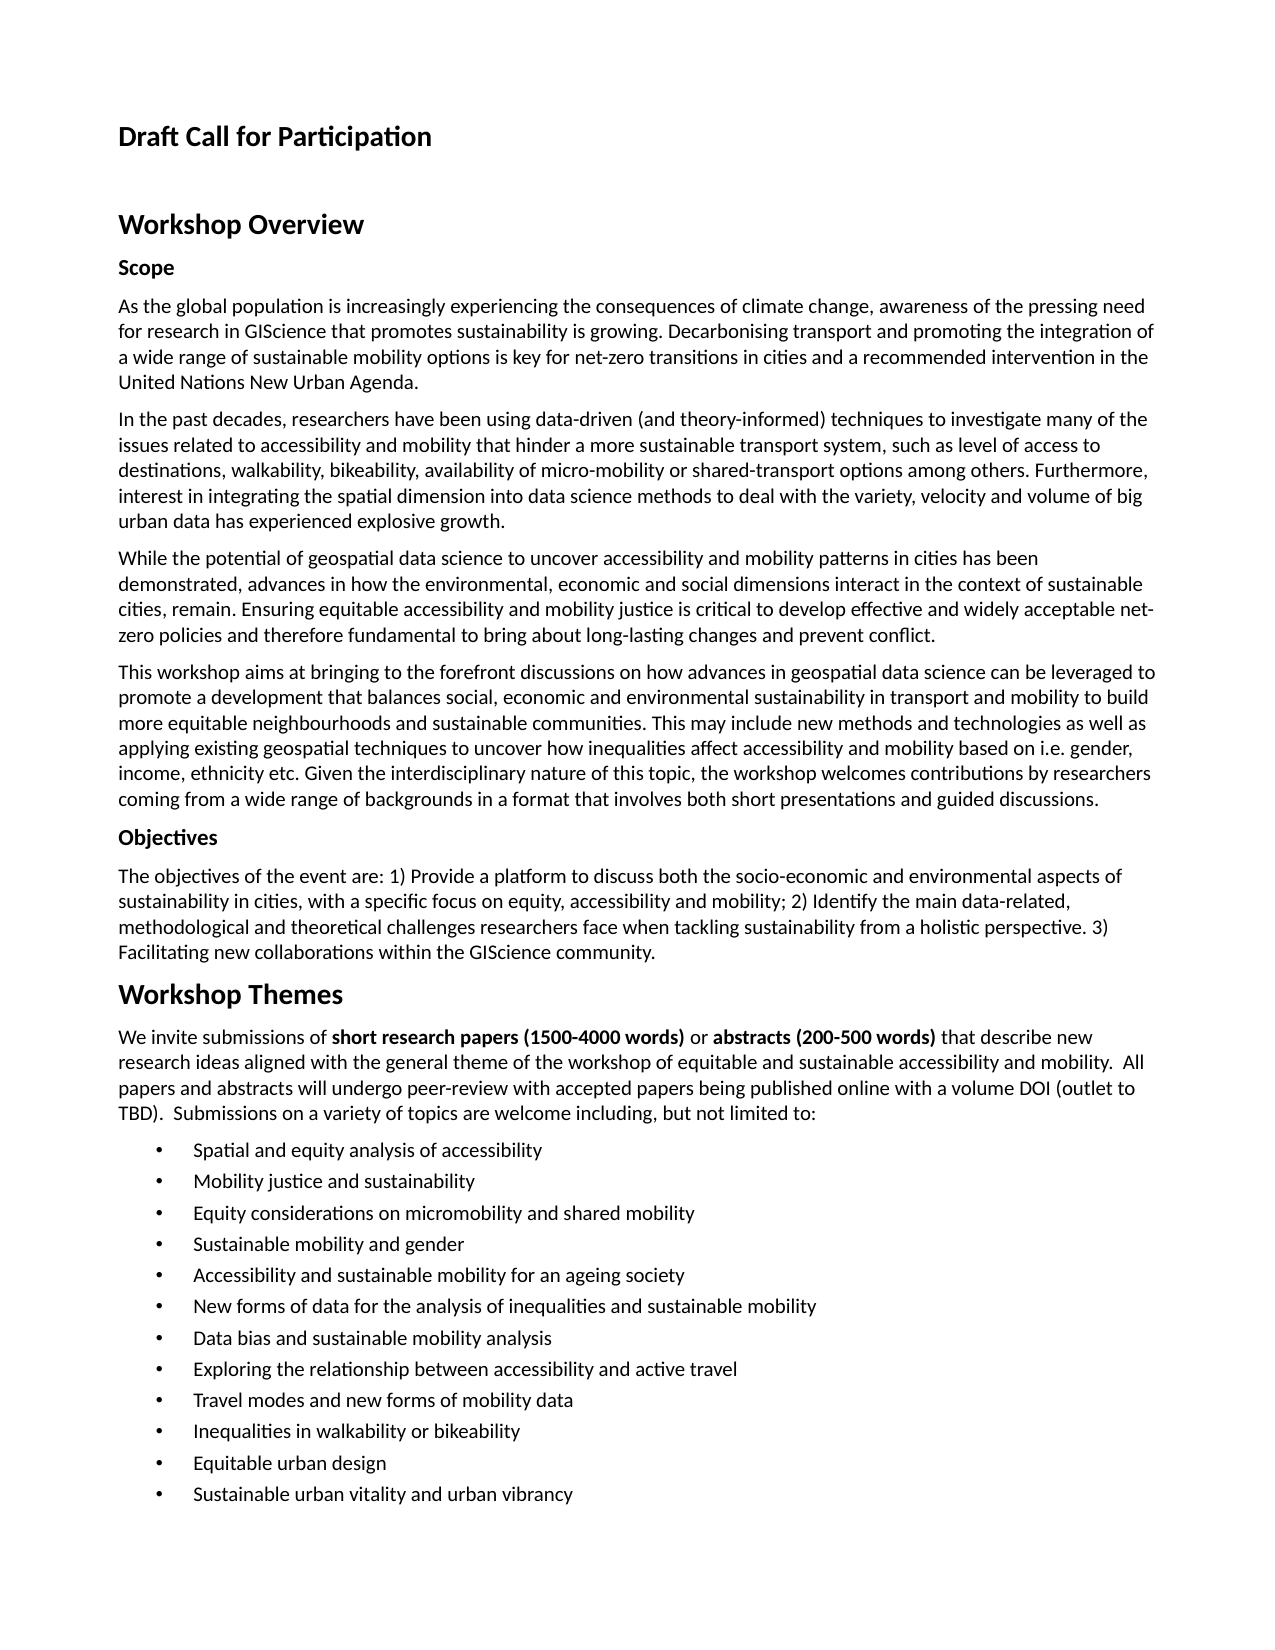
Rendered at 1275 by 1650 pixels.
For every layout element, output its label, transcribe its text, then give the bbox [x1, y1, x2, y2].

text The objectives of the event are: 1) Provide a platform to discuss both the socio-economic and environmental aspects of sustainability in cities, with a specific focus on equity, accessibility and mobility; 2) Identify the main data-related, methodological and theoretical challenges researchers face when tackling sustainability from a holistic perspective. 3) Facilitating new collaborations within the GIScience community. [118, 863, 1157, 965]
text We invite submissions of short research papers (1500-4000 words) or abstracts (200-500 words) that describe new research ideas aligned with the general theme of the workshop of equitable and sustainable accessibility and mobility. All papers and abstracts will undergo peer-review with accepted papers being published online with a volume DOI (outlet to TBD). Submissions on a variety of topics are welcome including, but not limited to: [118, 1024, 1157, 1126]
subtitle Workshop Themes [118, 976, 1157, 1012]
list Exploring the relationship between accessibility and active travel [156, 1356, 1157, 1381]
text Scope [118, 253, 1157, 281]
subtitle Workshop Overview [118, 206, 1157, 242]
subtitle Draft Call for Participation [118, 118, 1157, 154]
list Travel modes and new forms of mobility data [156, 1387, 1157, 1413]
text This workshop aims at bringing to the forefront discussions on how advances in geospatial data science can be leveraged to promote a development that balances social, economic and environmental sustainability in transport and mobility to build more equitable neighbourhoods and sustainable communities. This may include new methods and technologies as well as applying existing geospatial techniques to uncover how inequalities affect accessibility and mobility based on i.e. gender, income, ethnicity etc. Given the interdisciplinary nature of this topic, the workshop welcomes contributions by researchers coming from a wide range of backgrounds in a format that involves both short presentations and guided discussions. [118, 659, 1157, 811]
list Mobility justice and sustainability [156, 1168, 1157, 1194]
list Sustainable mobility and gender [156, 1231, 1157, 1256]
list Sustainable urban vitality and urban vibrancy [156, 1481, 1157, 1506]
text In the past decades, researchers have been using data-driven (and theory-informed) techniques to investigate many of the issues related to accessibility and mobility that hinder a more sustainable transport system, such as level of access to destinations, walkability, bikeability, availability of micro-mobility or shared-transport options among others. Furthermore, interest in integrating the spatial dimension into data science methods to deal with the variety, velocity and volume of big urban data has experienced explosive growth. [118, 407, 1157, 534]
list Equitable urban design [156, 1450, 1157, 1475]
list Data bias and sustainable mobility analysis [156, 1325, 1157, 1350]
list Accessibility and sustainable mobility for an ageing society [156, 1262, 1157, 1288]
list New forms of data for the analysis of inequalities and sustainable mobility [156, 1293, 1157, 1319]
list Inequalities in walkability or bikeability [156, 1418, 1157, 1444]
text Objectives [118, 823, 1157, 851]
text While the potential of geospatial data science to uncover accessibility and mobility patterns in cities has been demonstrated, advances in how the environmental, economic and social dimensions interact in the context of sustainable cities, remain. Ensuring equitable accessibility and mobility justice is critical to develop effective and widely acceptable net-zero policies and therefore fundamental to bring about long-lasting changes and prevent conflict. [118, 546, 1157, 647]
text As the global population is increasingly experiencing the consequences of climate change, awareness of the pressing need for research in GIScience that promotes sustainability is growing. Decarbonising transport and promoting the integration of a wide range of sustainable mobility options is key for net-zero transitions in cities and a recommended intervention in the United Nations New Urban Agenda. [118, 293, 1157, 395]
list Equity considerations on micromobility and shared mobility [156, 1200, 1157, 1225]
list Spatial and equity analysis of accessibility [156, 1137, 1157, 1163]
